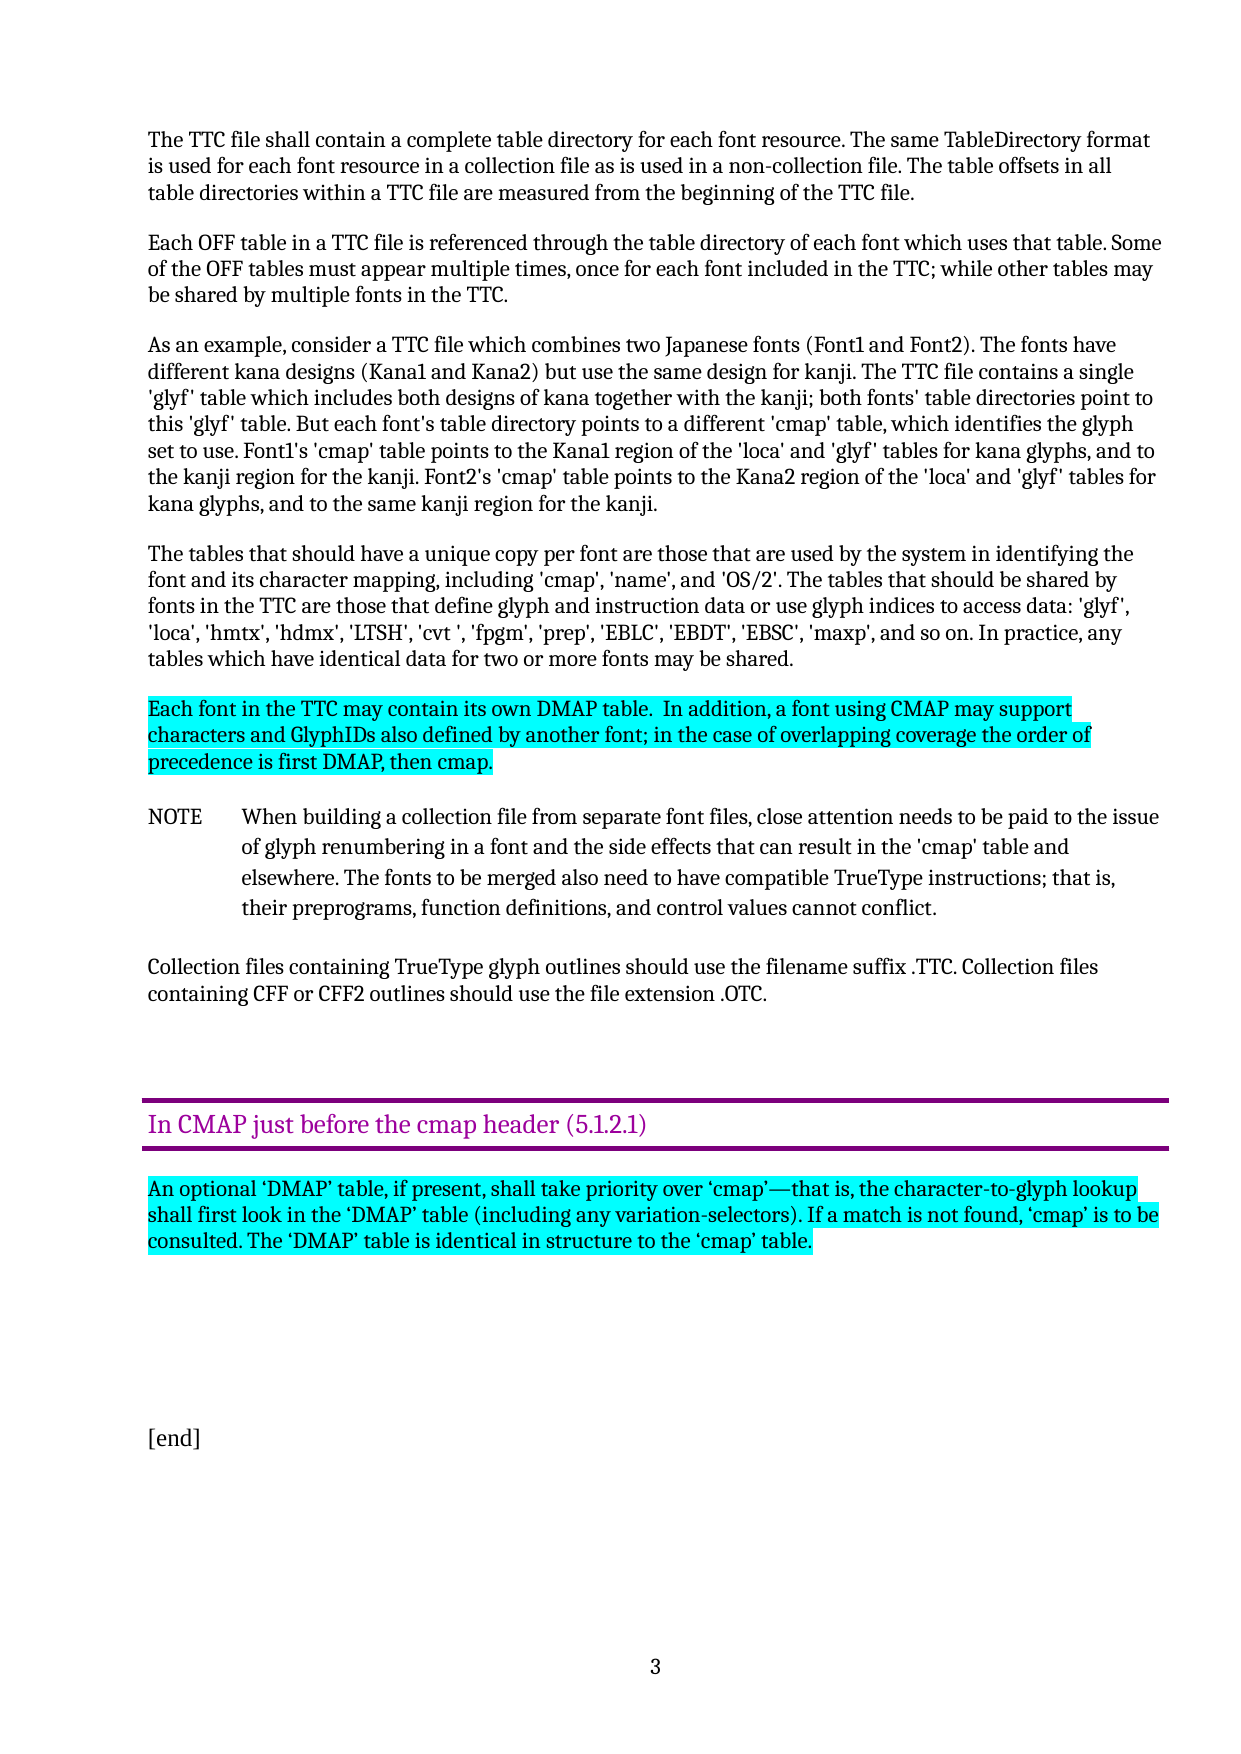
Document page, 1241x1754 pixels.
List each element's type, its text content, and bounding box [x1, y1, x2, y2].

text An optional ‘DMAP’ table, if present, shall take priority over ‘cmap’—that is, the character-to-glyph lookup shall first look in the ‘DMAP’ table (including any variation-selectors). If a match is not found, ‘cmap’ is to be consulted. The ‘DMAP’ table is identical in structure to the ‘cmap’ table. [148, 1176, 1163, 1255]
text Collection files containing TrueType glyph outlines should use the filename suffix .TTC. Collection files containing CFF or CFF2 outlines should use the file extension .OTC. [148, 954, 1163, 1007]
text NOTE When building a collection file from separate font files, close attention needs to be paid to the issue of glyph renumbering in a font and the side effects that can result in the 'cmap' table and elsewhere. The fonts to be merged also need to have compatible TrueType instructions; that is, their preprograms, function definitions, and control values cannot conflict. [148, 804, 1163, 921]
text In CMAP just before the cmap header (5.1.2.1) [142, 1103, 1169, 1146]
text As an example, consider a TTC file which combines two Japanese fonts (Font1 and Font2). The fonts have different kana designs (Kana1 and Kana2) but use the same design for kanji. The TTC file contains a single 'glyf' table which includes both designs of kana together with the kanji; both fonts' table directories point to this 'glyf' table. But each font's table directory points to a different 'cmap' table, which identifies the glyph set to use. Font1's 'cmap' table points to the Kana1 region of the 'loca' and 'glyf' tables for kana glyphs, and to the kanji region for the kanji. Font2's 'cmap' table points to the Kana2 region of the 'loca' and 'glyf' tables for kana glyphs, and to the same kanji region for the kanji. [148, 332, 1163, 517]
text [end] [148, 1423, 1163, 1452]
text Each OFF table in a TTC file is referenced through the table directory of each font which uses that table. Some of the OFF tables must appear multiple times, once for each font included in the TTC; while other tables may be shared by multiple fonts in the TTC. [148, 229, 1163, 308]
text The TTC file shall contain a complete table directory for each font resource. The same TableDirectory format is used for each font resource in a collection file as is used in a non-collection file. The table offsets in all table directories within a TTC file are measured from the beginning of the TTC file. [148, 127, 1163, 206]
text The tables that should have a unique copy per font are those that are used by the system in identifying the font and its character mapping, including 'cmap', 'name', and 'OS/2'. The tables that should be shared by fonts in the TTC are those that define glyph and instruction data or use glyph indices to access data: 'glyf', 'loca', 'hmtx', 'hdmx', 'LTSH', 'cvt ', 'fpgm', 'prep', 'EBLC', 'EBDT', 'EBSC', 'maxp', and so on. In practice, any tables which have identical data for two or more fonts may be shared. [148, 540, 1163, 672]
text Each font in the TTC may contain its own DMAP table. In addition, a font using CMAP may support characters and GlyphIDs also defined by another font; in the case of overlapping coverage the order of precedence is first DMAP, then cmap. [148, 696, 1163, 775]
